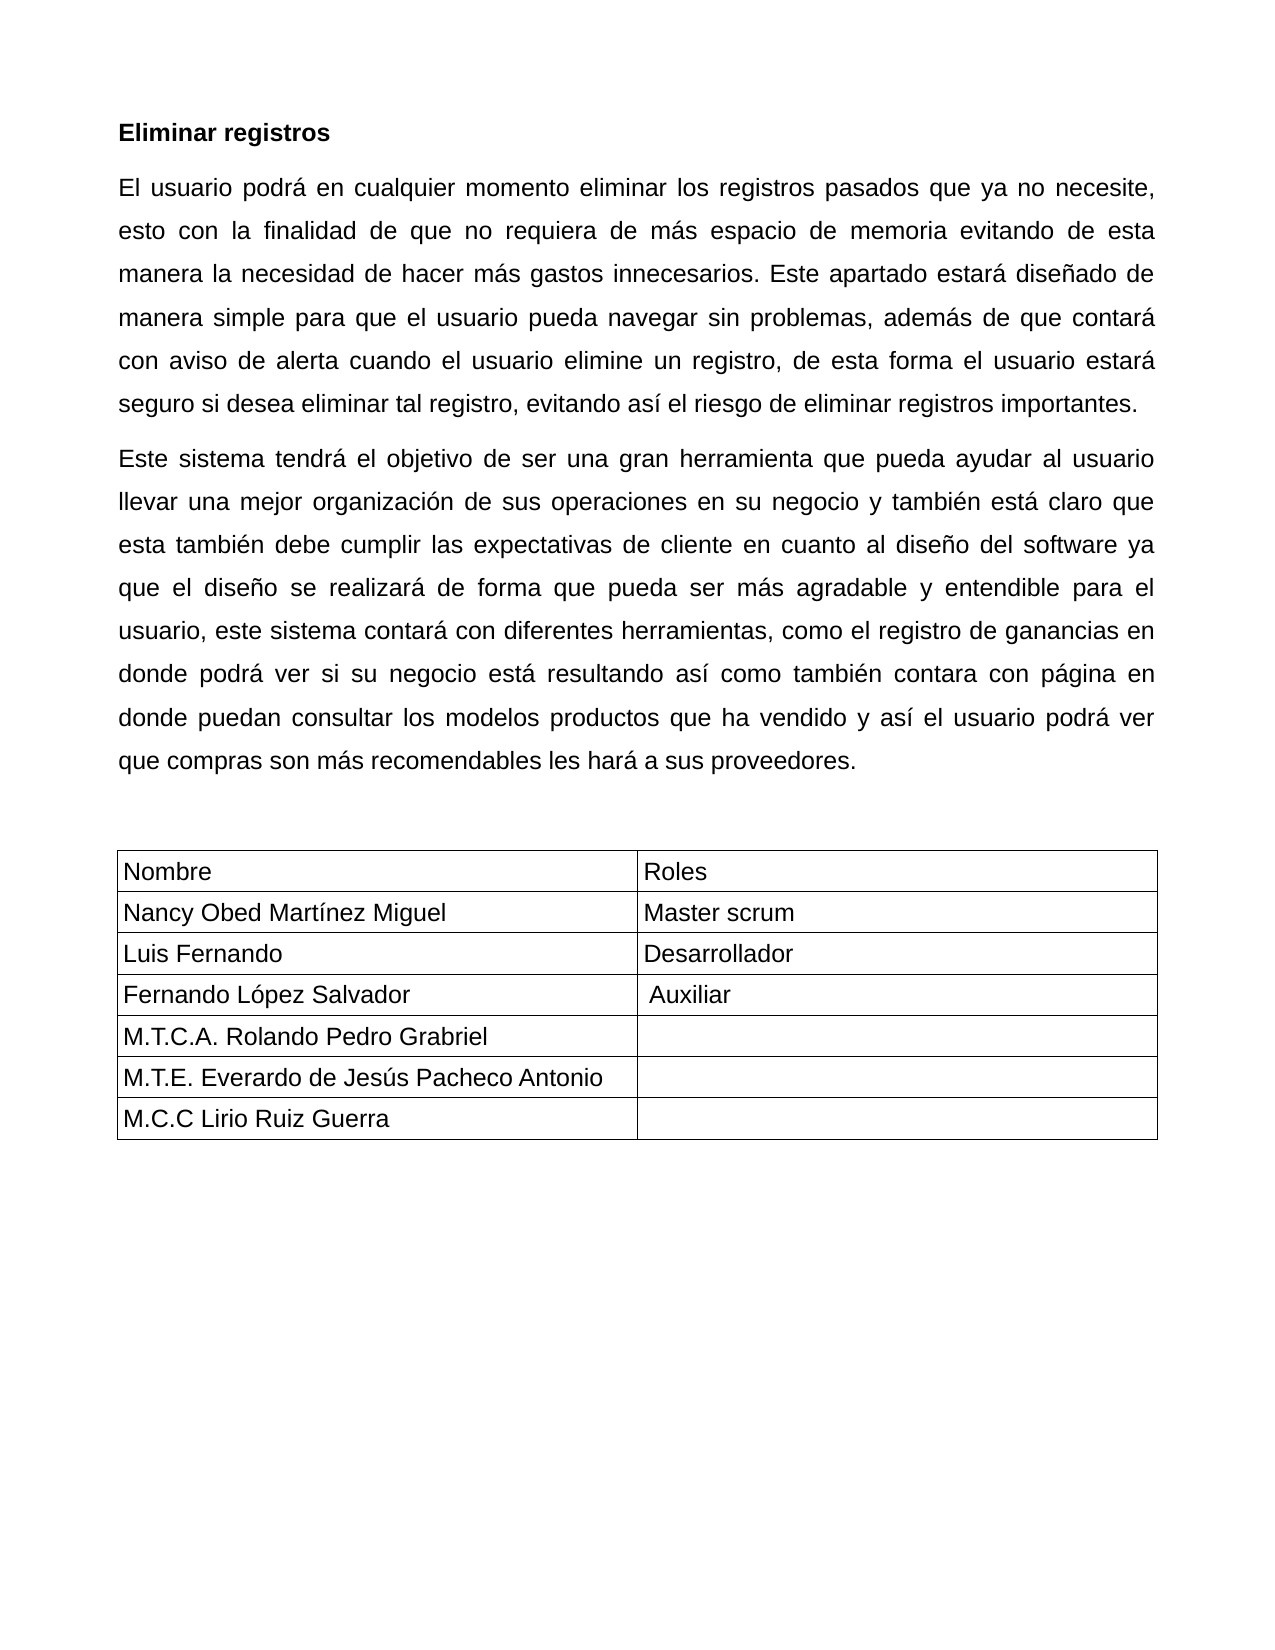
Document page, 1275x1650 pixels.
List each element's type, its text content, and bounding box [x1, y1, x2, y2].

table_cell M.T.C.A. Rolando Pedro Grabriel [118, 1016, 637, 1056]
table_cell Nancy Obed Martínez Miguel [118, 892, 637, 932]
table_header Nombre [118, 851, 637, 891]
text Eliminar registros [118, 118, 1157, 147]
table_cell Luis Fernando [118, 933, 637, 973]
table_cell Auxiliar [638, 975, 1157, 1015]
table_cell [638, 1098, 1157, 1138]
text Este sistema tendrá el objetivo de ser una gran herramienta que pueda ayudar al usuario llevar una mejor organización de sus operaciones en su negocio y también está claro que esta también debe cumplir las expectativas de cliente en cuanto al diseño del software ya que el diseño se realizará de forma que pueda ser más agradable y entendible para el usuario, este sistema contará con diferentes herramientas, como el registro de ganancias en donde podrá ver si su negocio está resultando así como también contara con página en donde puedan consultar los modelos productos que ha vendido y así el usuario podrá ver que compras son más recomendables les hará a sus proveedores. [118, 444, 1157, 774]
table_cell Desarrollador [638, 933, 1157, 973]
table_cell Master scrum [638, 892, 1157, 932]
table_cell M.T.E. Everardo de Jesús Pacheco Antonio [118, 1057, 637, 1097]
table_cell M.C.C Lirio Ruiz Guerra [118, 1098, 637, 1138]
table_cell [638, 1057, 1157, 1097]
table_cell [638, 1016, 1157, 1056]
table_header Roles [638, 851, 1157, 891]
table_cell Fernando López Salvador [118, 975, 637, 1015]
text El usuario podrá en cualquier momento eliminar los registros pasados que ya no necesite, esto con la finalidad de que no requiera de más espacio de memoria evitando de esta manera la necesidad de hacer más gastos innecesarios. Este apartado estará diseñado de manera simple para que el usuario pueda navegar sin problemas, además de que contará con aviso de alerta cuando el usuario elimine un registro, de esta forma el usuario estará seguro si desea eliminar tal registro, evitando así el riesgo de eliminar registros importantes. [118, 173, 1157, 417]
